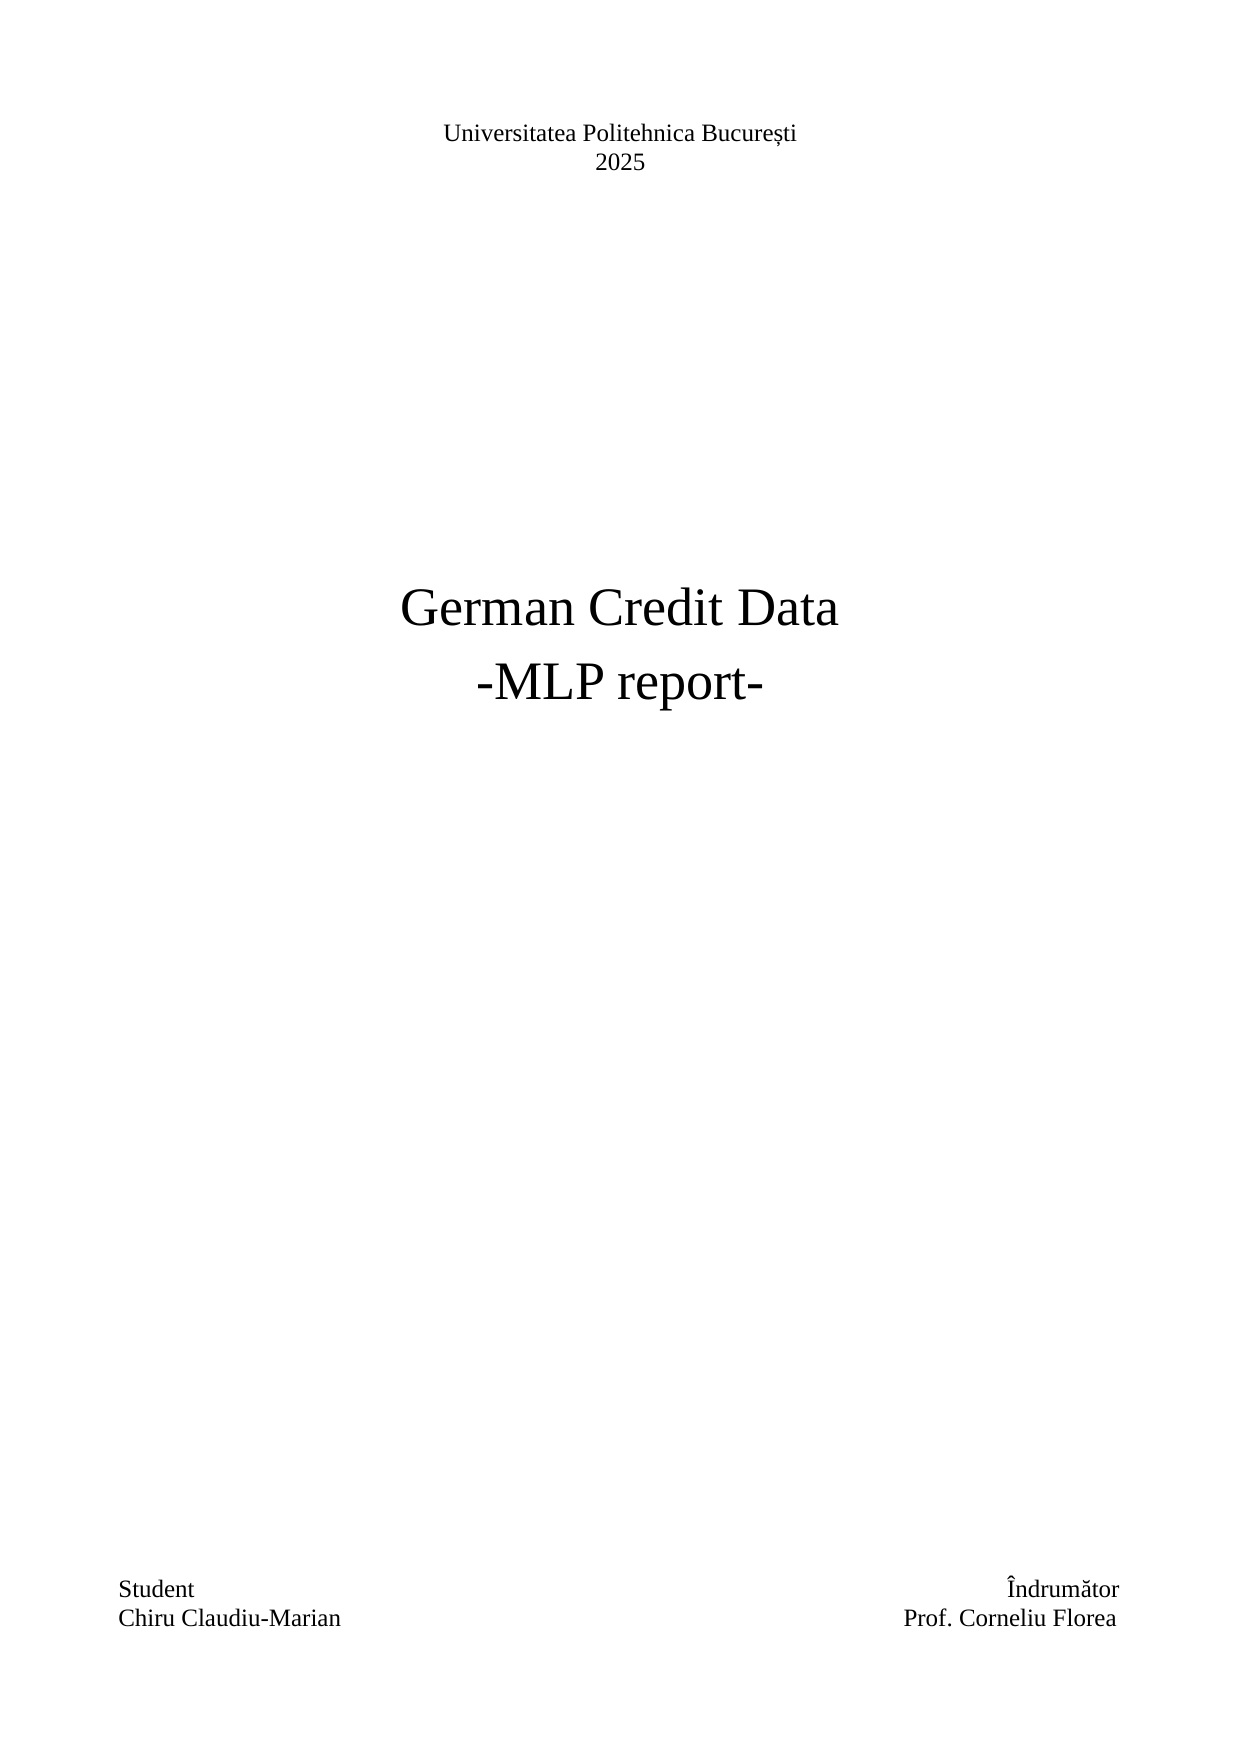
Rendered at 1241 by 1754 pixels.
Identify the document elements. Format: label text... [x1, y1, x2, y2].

text Universitatea Politehnica București [118, 118, 1122, 147]
text Chiru Claudiu-Marian Prof. Corneliu Florea [118, 1603, 1122, 1631]
text -MLP report- [118, 649, 1122, 711]
text 2025 [118, 147, 1122, 176]
subtitle German Credit Data [118, 574, 1122, 637]
text Student Îndrumător [118, 1574, 1122, 1603]
